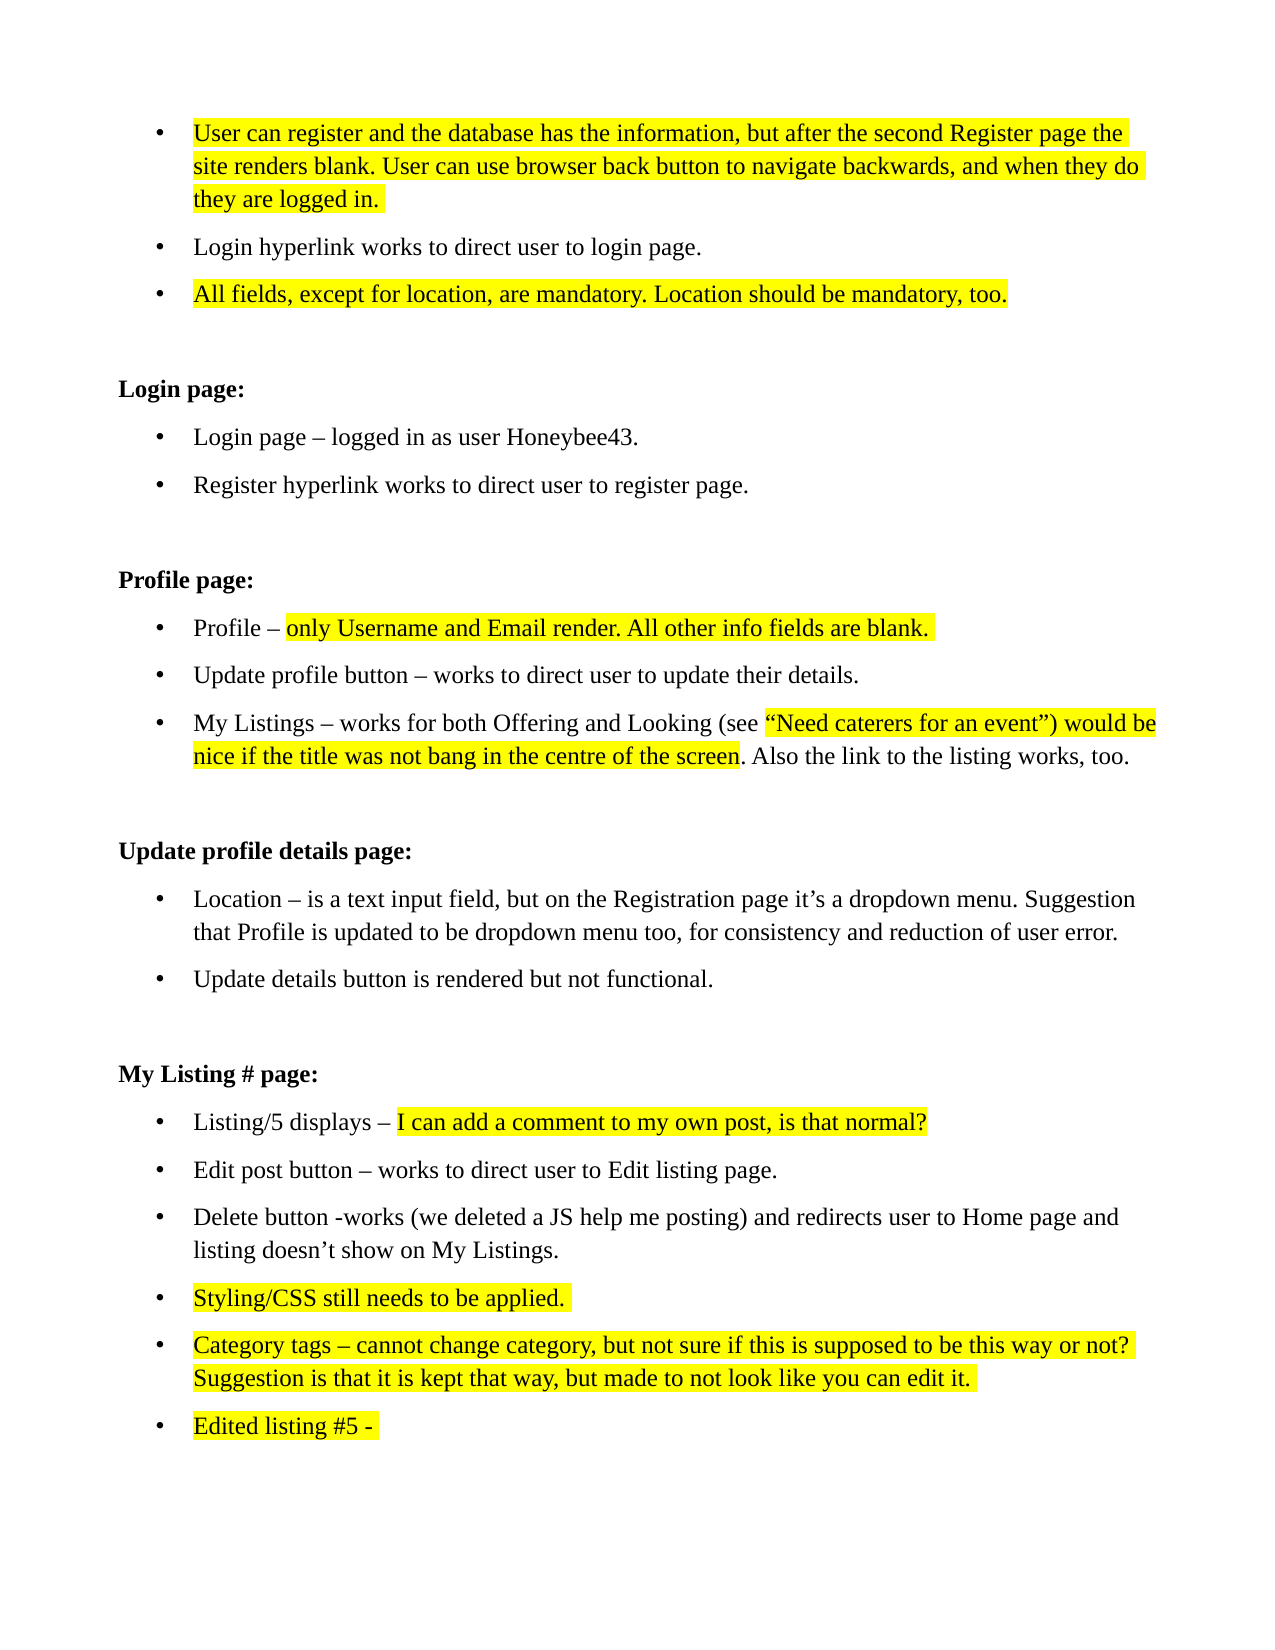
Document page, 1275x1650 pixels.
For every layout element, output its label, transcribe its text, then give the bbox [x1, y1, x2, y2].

list Category tags – cannot change category, but not sure if this is supposed to be this way or not? Suggestion is that it is kept that way, but made to not look like you can edit it. [156, 1331, 1157, 1392]
list Delete button -works (we deleted a JS help me posting) and redirects user to Home page and listing doesn’t show on My Listings. [156, 1202, 1157, 1264]
list All fields, except for location, are mandatory. Location should be mandatory, too. [156, 279, 1157, 308]
list Profile – only Username and Email render. All other info fields are blank. [156, 613, 1157, 641]
list User can register and the database has the information, but after the second Register page the site renders blank. User can use browser back button to navigate backwards, and when they do they are logged in. [156, 118, 1157, 213]
text My Listing # page: [118, 1059, 1157, 1088]
list Login page – logged in as user Honeybee43. [156, 422, 1157, 451]
list Login hyperlink works to direct user to login page. [156, 232, 1157, 261]
list Styling/CSS still needs to be applied. [156, 1283, 1157, 1312]
list Edit post button – works to direct user to Edit listing page. [156, 1155, 1157, 1183]
list Location – is a text input field, but on the Registration page it’s a dropdown menu. Suggestion that Profile is updated to be dropdown menu too, for consistency and reduction of user error. [156, 884, 1157, 945]
text Update profile details page: [118, 836, 1157, 865]
list Update profile button – works to direct user to update their details. [156, 660, 1157, 689]
text Profile page: [118, 565, 1157, 594]
list My Listings – works for both Offering and Looking (see “Need caterers for an event”) would be nice if the title was not bang in the centre of the screen. Also the link to the listing works, too. [156, 708, 1157, 769]
list Edited listing #5 - [156, 1411, 1157, 1440]
list Listing/5 displays – I can add a comment to my own post, is that normal? [156, 1107, 1157, 1136]
list Update details button is rendered but not functional. [156, 964, 1157, 993]
list Register hyperlink works to direct user to register page. [156, 470, 1157, 498]
text Login page: [118, 374, 1157, 403]
